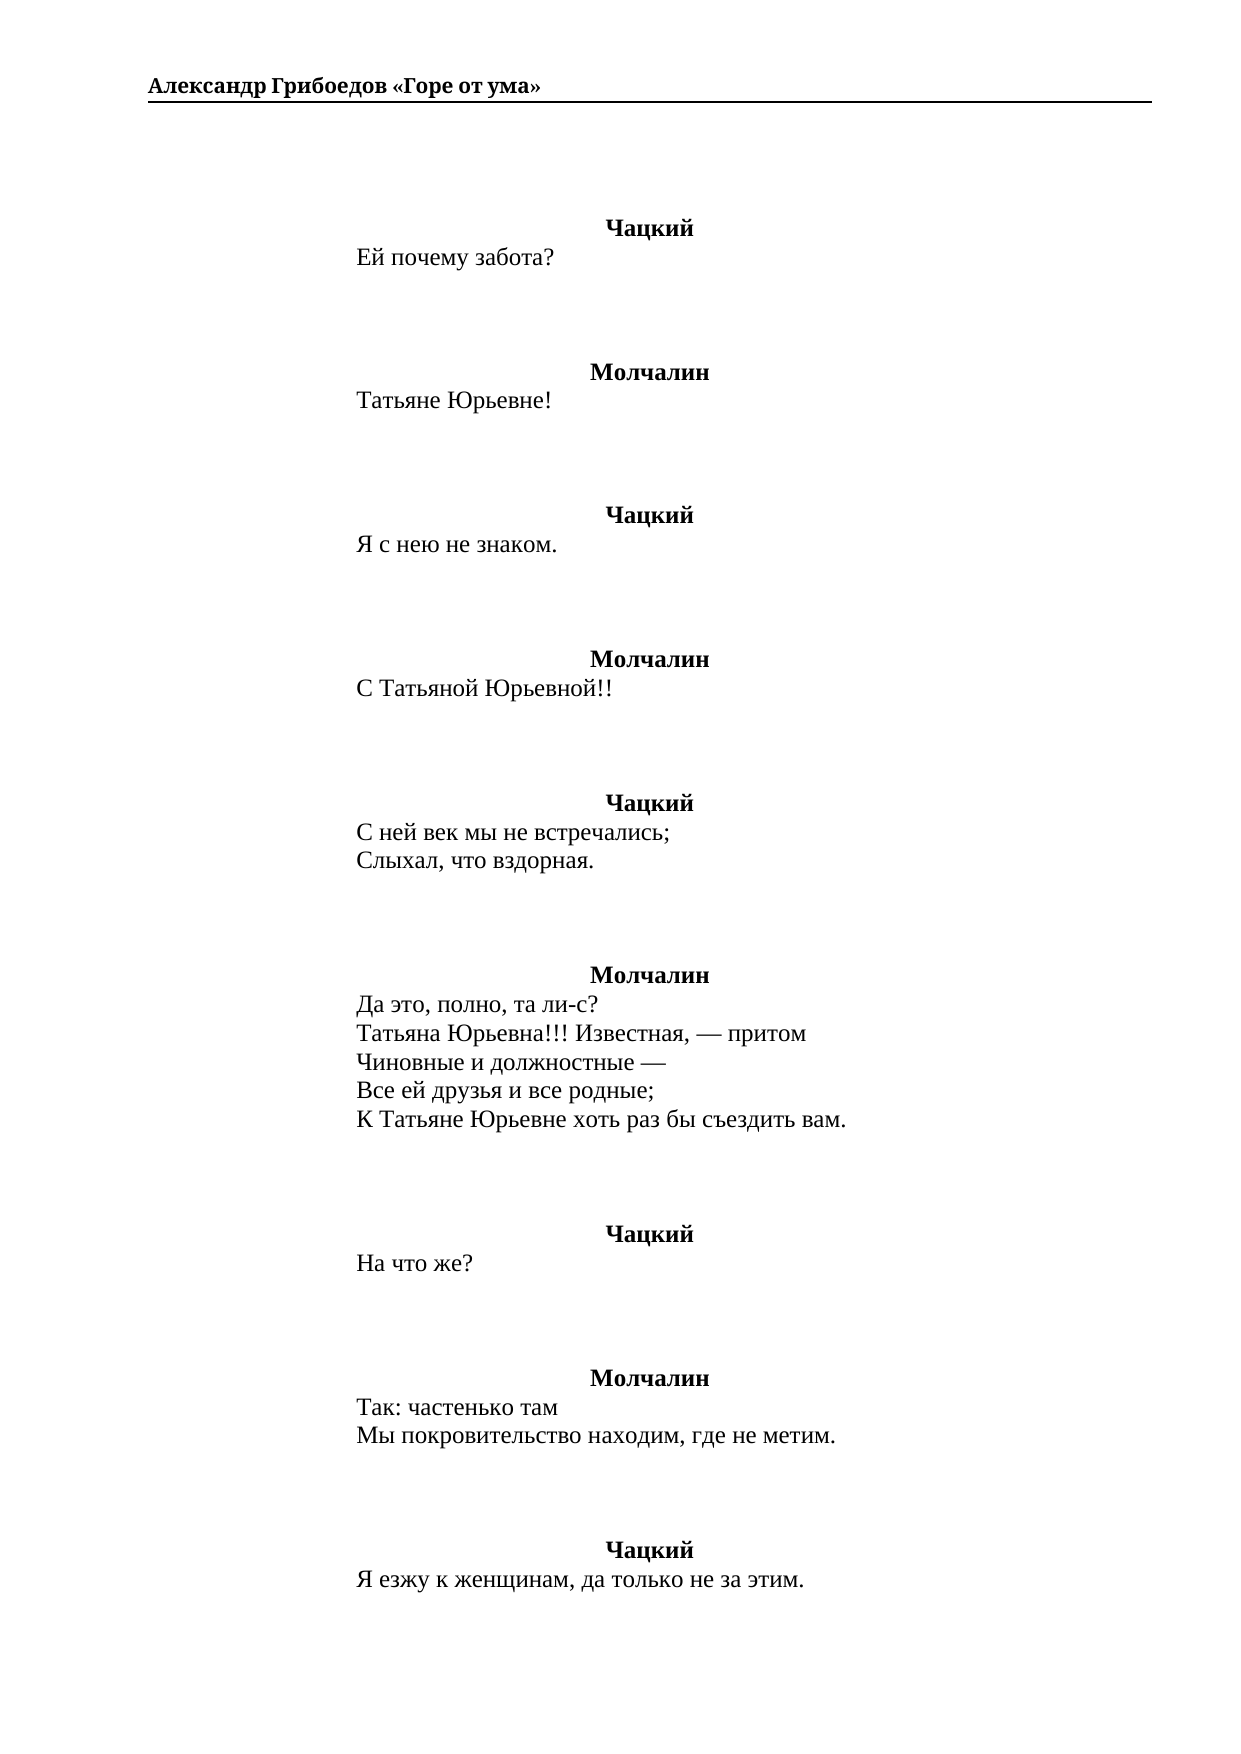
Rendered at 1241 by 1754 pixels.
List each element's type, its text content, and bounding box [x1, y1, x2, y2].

text К Татьяне Юрьевне хоть раз бы съездить вам. [356, 1104, 1089, 1133]
text Татьяна Юрьевна!!! Известная, — притом [356, 1018, 1089, 1047]
text С Татьяной Юрьевной!! [356, 673, 1089, 702]
subtitle Чацкий [148, 1535, 1152, 1564]
subtitle Чацкий [148, 213, 1152, 242]
text Все ей друзья и все родные; [356, 1075, 1089, 1104]
subtitle Чацкий [148, 500, 1152, 529]
subtitle Чацкий [148, 788, 1152, 817]
subtitle Молчалин [148, 960, 1152, 989]
text Я с нею не знаком. [356, 529, 1089, 558]
subtitle Чацкий [148, 1219, 1152, 1248]
text Чиновные и должностные — [356, 1047, 1089, 1075]
text Татьяне Юрьевне! [356, 385, 1089, 414]
text Мы покровительство находим, где не метим. [356, 1420, 1089, 1449]
subtitle Молчалин [148, 644, 1152, 673]
text Так: частенько там [356, 1392, 1089, 1420]
text С ней век мы не встречались; [356, 817, 1089, 845]
text Я езжу к женщинам, да только не за этим. [356, 1564, 1089, 1593]
subtitle Молчалин [148, 357, 1152, 385]
text Слыхал, что вздорная. [356, 845, 1089, 874]
text Да это, полно, та ли-с? [356, 989, 1089, 1018]
text Ей почему забота? [356, 242, 1089, 270]
subtitle Молчалин [148, 1363, 1152, 1392]
text На что же? [356, 1248, 1089, 1277]
